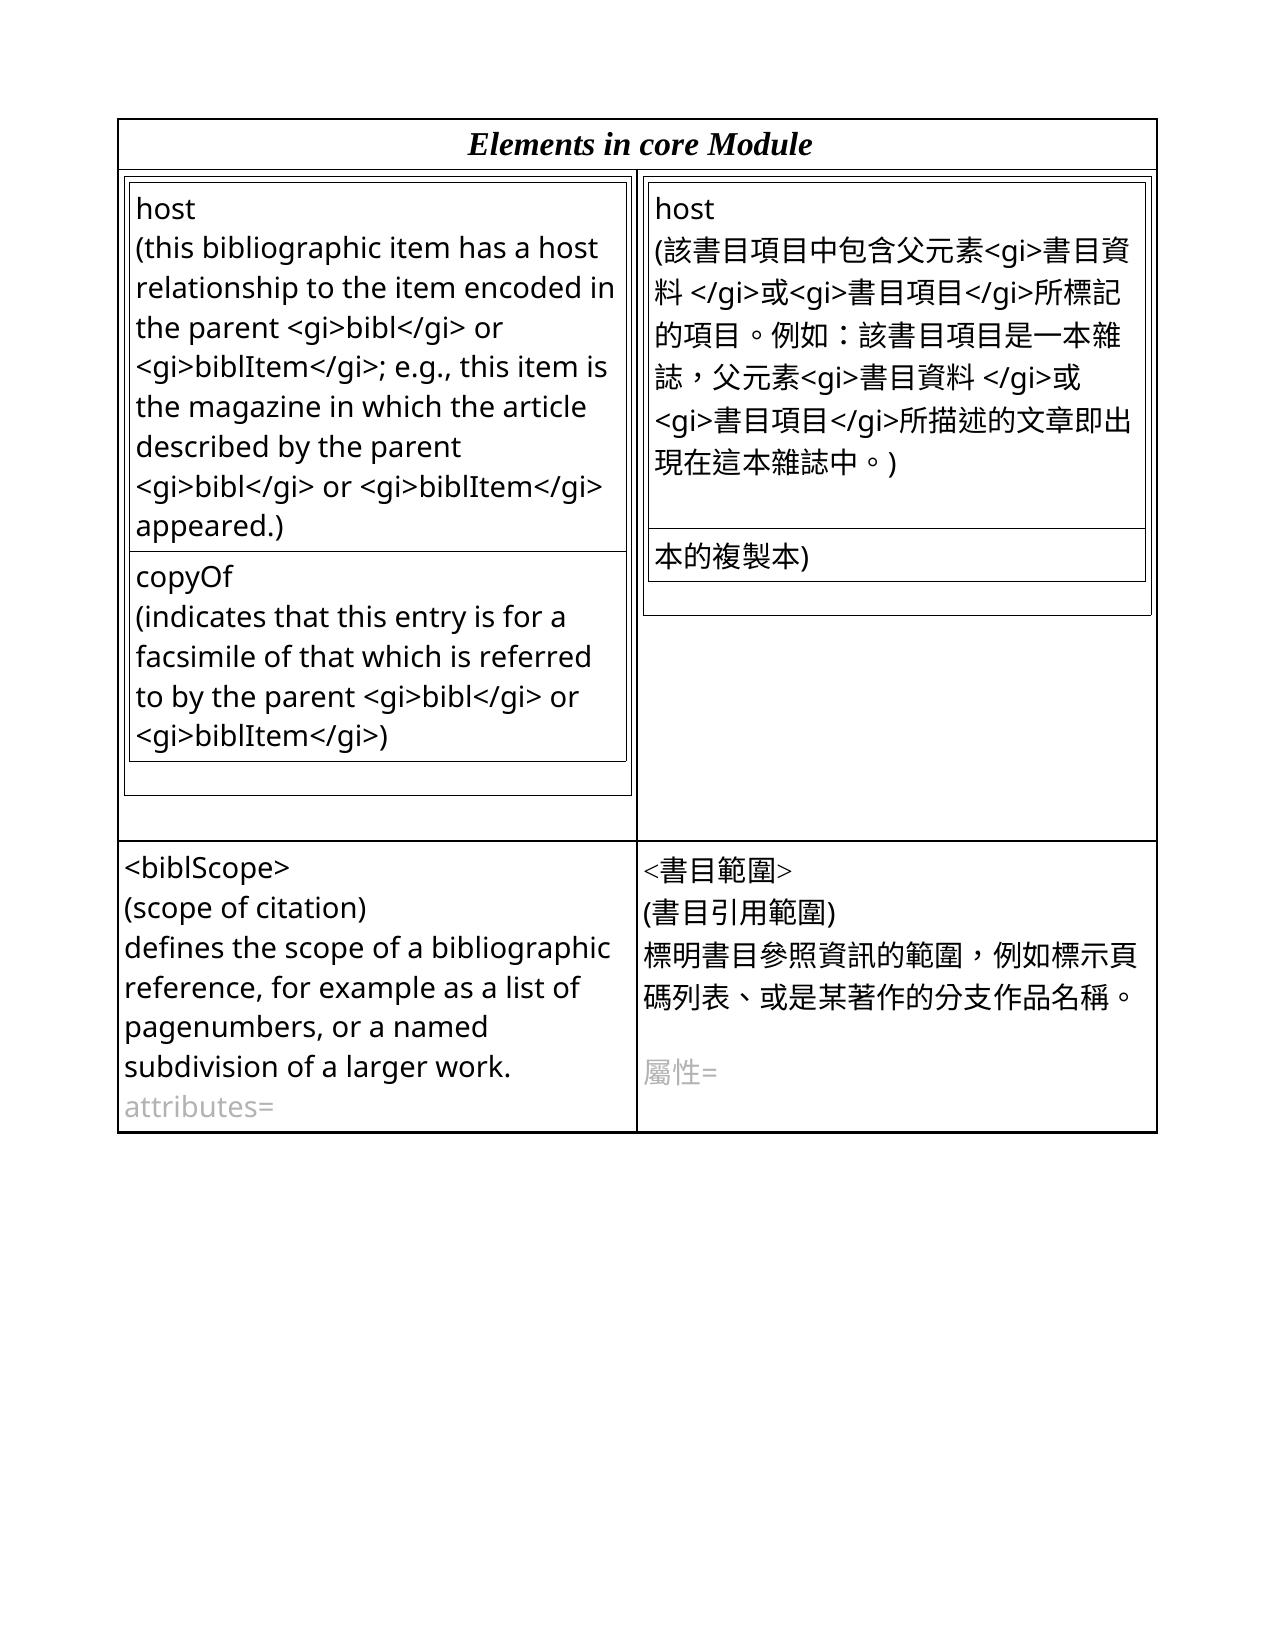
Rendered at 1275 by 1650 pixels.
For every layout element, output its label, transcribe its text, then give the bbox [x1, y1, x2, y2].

table_cell [119, 170, 636, 840]
table_cell [125, 177, 631, 794]
table_header host (該書目項目中包含父元素<gi>書目資料 </gi>或<gi>書目項目</gi>所標記的項目。例如：該書目項目是一本雜誌，父元素<gi>書目資料 </gi>或<gi>書目項目</gi>所描述的文章即出現在這本雜誌中。) [649, 183, 1145, 527]
table_header Elements in core Module [119, 120, 1156, 168]
table_cell 本的複製本) [649, 529, 1145, 581]
table_cell [638, 170, 1156, 840]
table_cell [644, 177, 1151, 615]
table_cell copyOf (indicates that this entry is for a facsimile of that which is referred to by the parent <gi>bibl</gi> or <gi>biblItem</gi>) [130, 552, 626, 761]
table_cell <書目範圍> (書目引用範圍) 標明書目參照資訊的範圍，例如標示頁碼列表、或是某著作的分支作品名稱。 屬性= [638, 842, 1156, 1131]
table_cell <biblScope> (scope of citation) defines the scope of a bibliographic reference, for example as a list of pagenumbers, or a named subdivision of a larger work. attributes= [119, 842, 636, 1131]
table_header host (this bibliographic item has a host relationship to the item encoded in the parent <gi>bibl</gi> or <gi>biblItem</gi>; e.g., this item is the magazine in which the article described by the parent <gi>bibl</gi> or <gi>biblItem</gi> appeared.) [130, 183, 626, 551]
